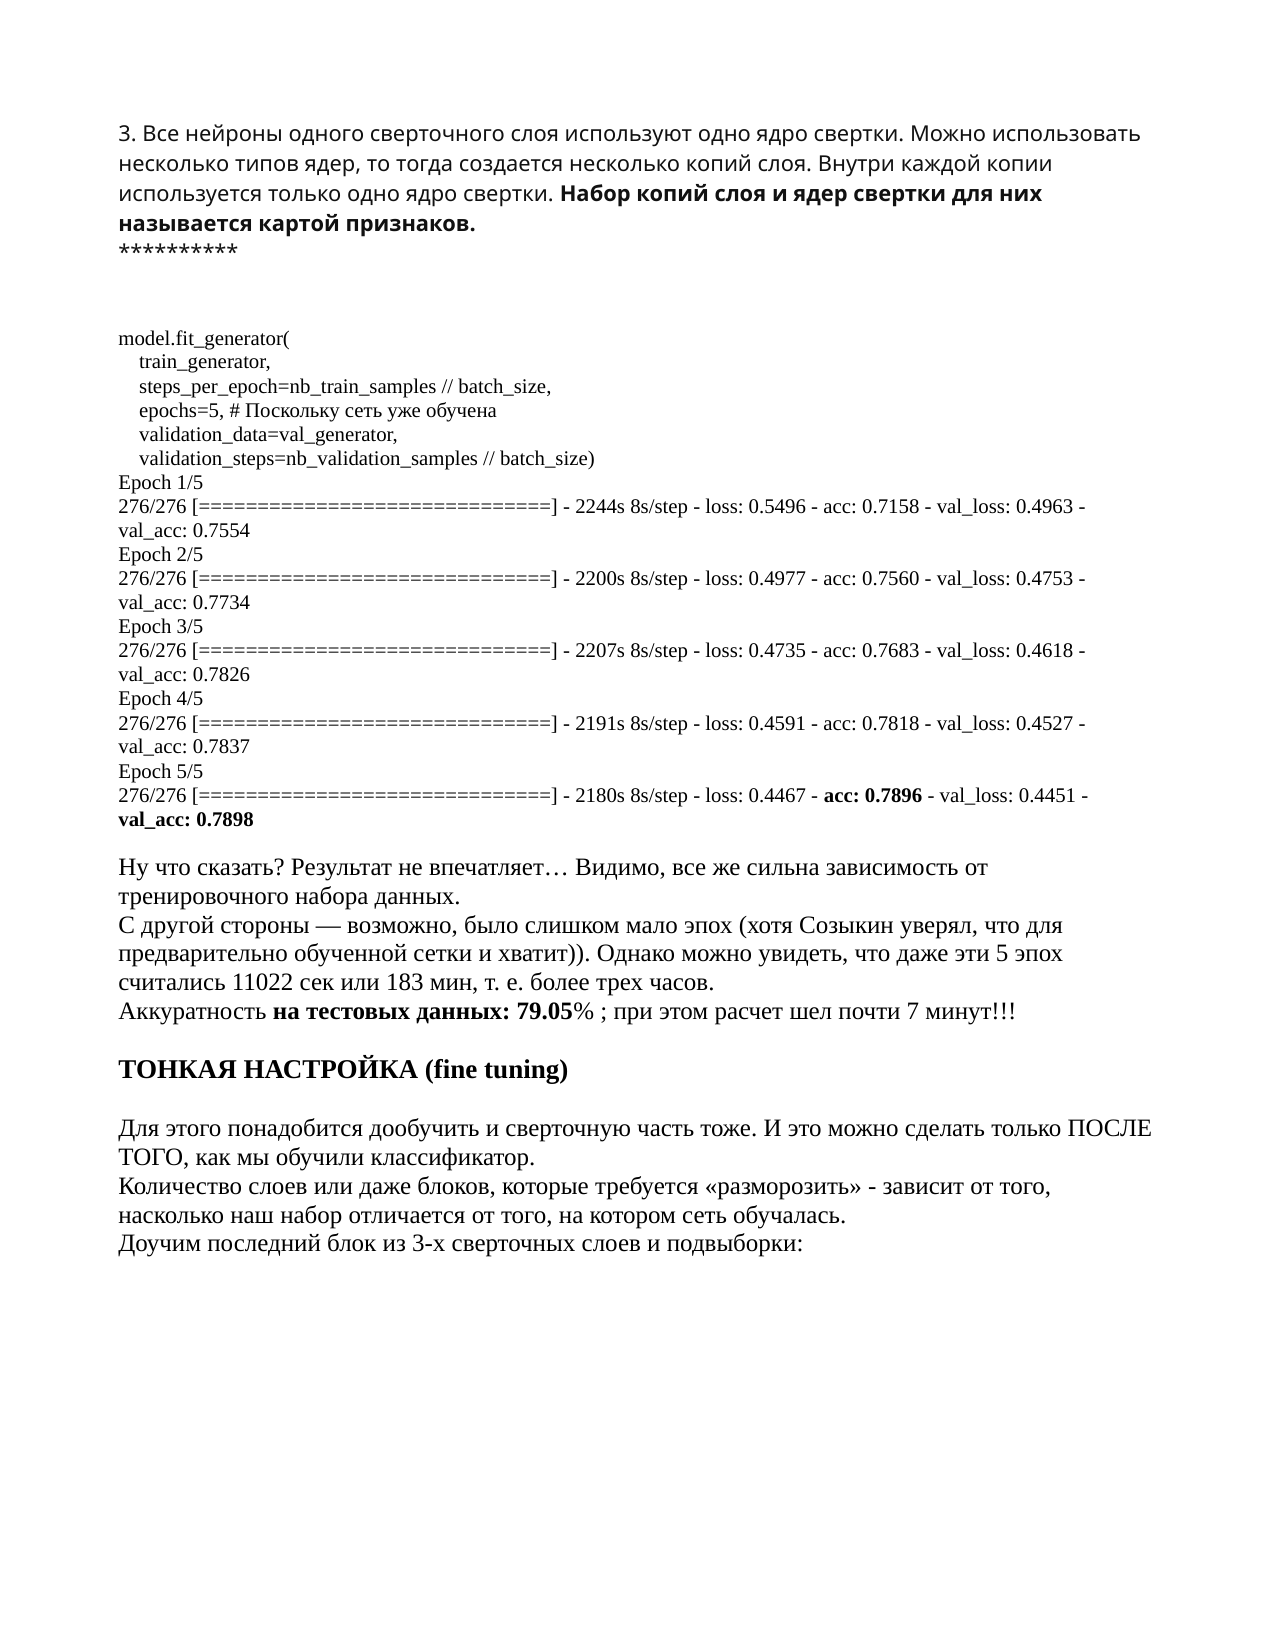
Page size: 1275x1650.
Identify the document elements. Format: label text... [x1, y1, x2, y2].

text 276/276 [==============================] - 2200s 8s/step - loss: 0.4977 - acc: 0.7560 - val_loss: 0.4753 - val_acc: 0.7734 [118, 566, 1157, 614]
text epochs=5, # Поскольку сеть уже обучена [118, 398, 1157, 422]
text Для этого понадобится дообучить и сверточную часть тоже. И это можно сделать только ПОСЛЕ ТОГО, как мы обучили классификатор. [118, 1113, 1157, 1171]
text 276/276 [==============================] - 2244s 8s/step - loss: 0.5496 - acc: 0.7158 - val_loss: 0.4963 - val_acc: 0.7554 [118, 494, 1157, 542]
text model.fit_generator( [118, 325, 1157, 349]
text Доучим последний блок из 3-х сверточных слоев и подвыборки: [118, 1228, 1157, 1257]
text train_generator, [118, 349, 1157, 373]
text Epoch 4/5 [118, 686, 1157, 710]
text 3. Все нейроны одного сверточного слоя используют одно ядро свертки. Можно использовать несколько типов ядер, то тогда создается несколько копий слоя. Внутри каждой копии используется только одно ядро свертки. Набор копий слоя и ядер свертки для них называется картой признаков. [118, 118, 1157, 237]
text Epoch 1/5 [118, 470, 1157, 494]
text validation_data=val_generator, [118, 422, 1157, 446]
text 276/276 [==============================] - 2207s 8s/step - loss: 0.4735 - acc: 0.7683 - val_loss: 0.4618 - val_acc: 0.7826 [118, 638, 1157, 686]
text ﻿ [118, 297, 1157, 325]
text 276/276 [==============================] - 2191s 8s/step - loss: 0.4591 - acc: 0.7818 - val_loss: 0.4527 - val_acc: 0.7837 [118, 710, 1157, 758]
text Epoch 3/5 [118, 614, 1157, 638]
text ТОНКАЯ НАСТРОЙКА (fine tuning) [118, 1053, 1157, 1085]
text С другой стороны — возможно, было слишком мало эпох (хотя Созыкин уверял, что для предварительно обученной сетки и хватит)). Однако можно увидеть, что даже эти 5 эпох считались 11022 сек или 183 мин, т. е. более трех часов. [118, 910, 1157, 996]
text validation_steps=nb_validation_samples // batch_size) [118, 446, 1157, 470]
text ********** [118, 237, 1157, 267]
text Epoch 5/5 [118, 758, 1157, 783]
text Ну что сказать? Результат не впечатляет… Видимо, все же сильна зависимость от тренировочного набора данных. [118, 852, 1157, 910]
text Epoch 2/5 [118, 542, 1157, 566]
text Количество слоев или даже блоков, которые требуется «разморозить» - зависит от того, насколько наш набор отличается от того, на котором сеть обучалась. [118, 1171, 1157, 1228]
text Аккуратность на тестовых данных: 79.05% ; при этом расчет шел почти 7 минут!!! [118, 996, 1157, 1025]
text steps_per_epoch=nb_train_samples // batch_size, [118, 373, 1157, 398]
text 276/276 [==============================] - 2180s 8s/step - loss: 0.4467 - acc: 0.7896 - val_loss: 0.4451 - val_acc: 0.7898 [118, 783, 1157, 831]
